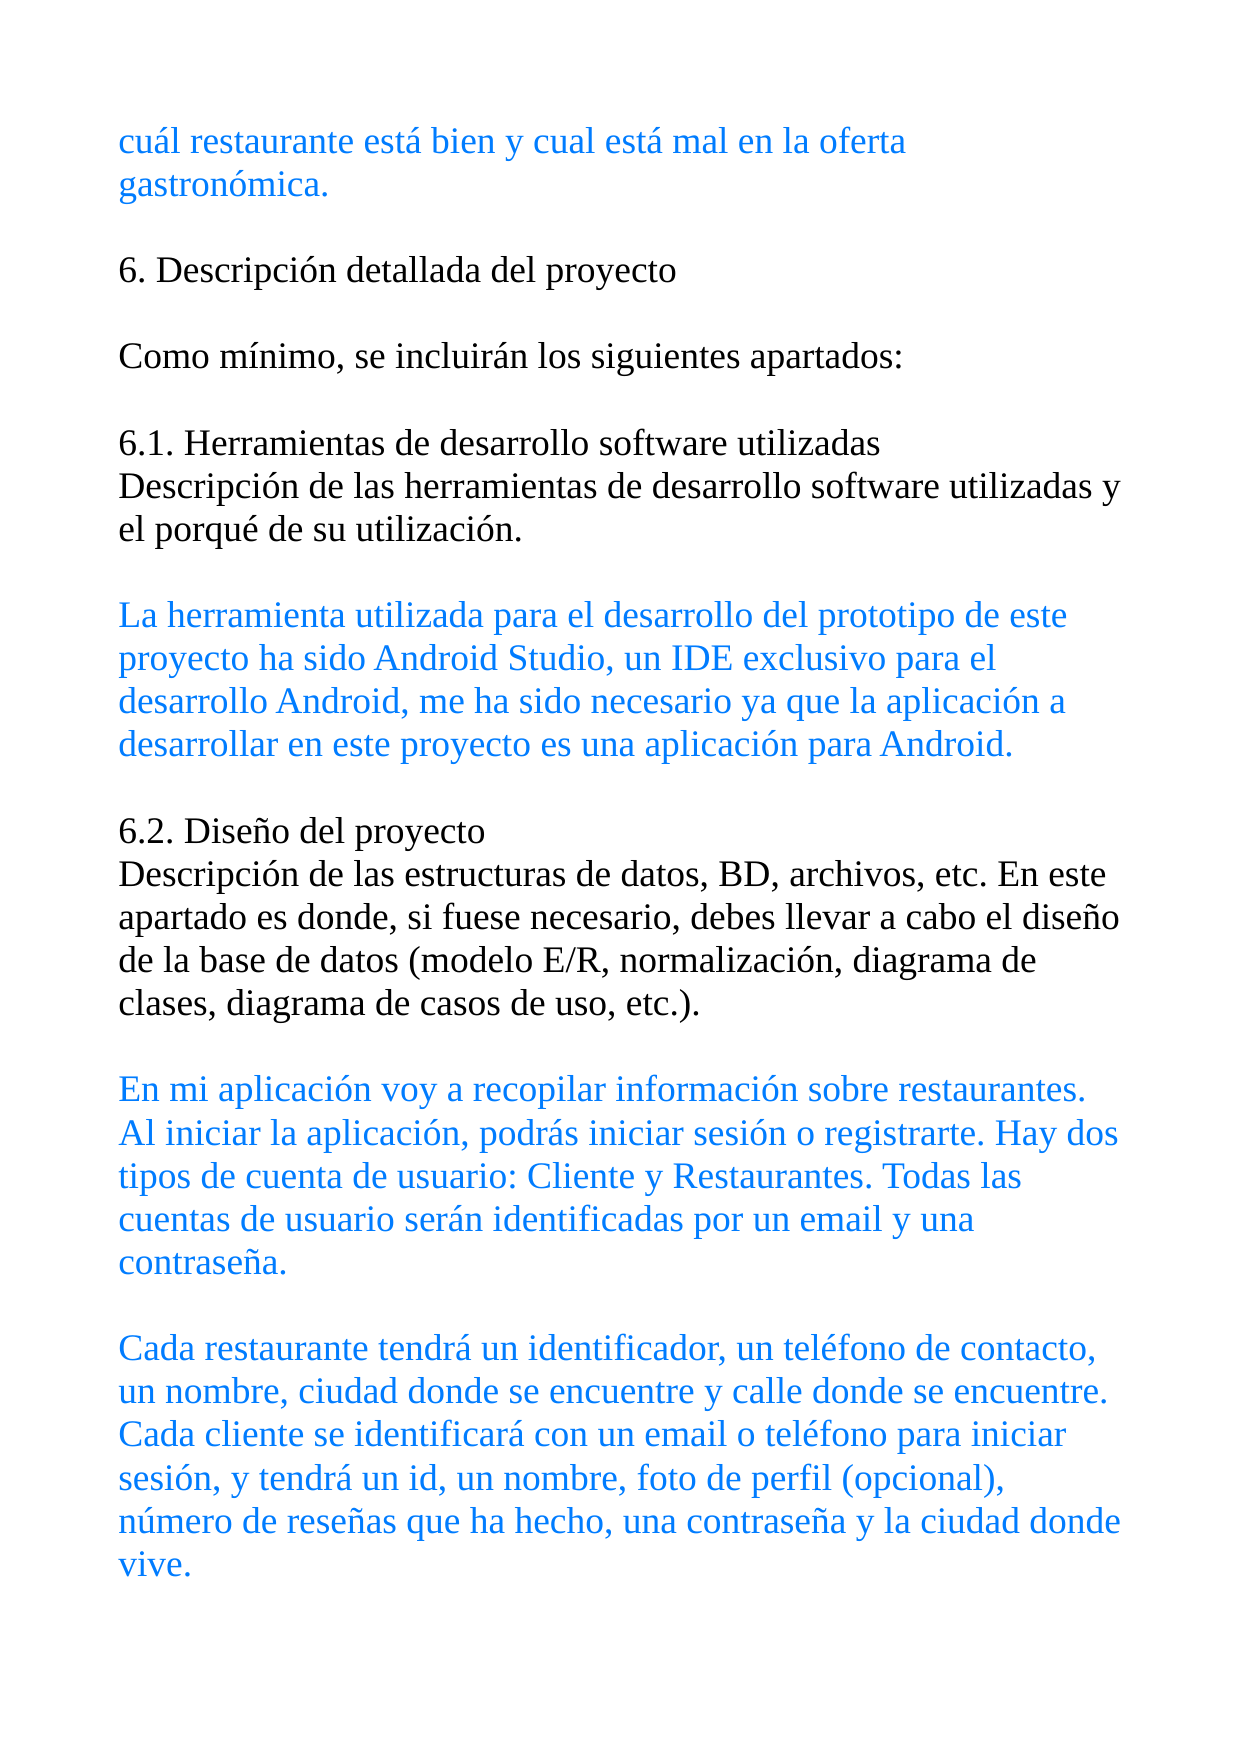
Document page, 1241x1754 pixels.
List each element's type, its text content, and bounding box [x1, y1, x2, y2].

text En mi aplicación voy a recopilar información sobre restaurantes. Al iniciar la aplicación, podrás iniciar sesión o registrarte. Hay dos tipos de cuenta de usuario: Cliente y Restaurantes. Todas las cuentas de usuario serán identificadas por un email y una contraseña. [118, 1067, 1122, 1282]
text 6. Descripción detallada del proyecto [118, 247, 1122, 291]
text 6.1. Herramientas de desarrollo software utilizadas [118, 420, 1122, 463]
text Cada restaurante tendrá un identificador, un teléfono de contacto, un nombre, ciudad donde se encuentre y calle donde se encuentre. [118, 1326, 1122, 1412]
text Cada cliente se identificará con un email o teléfono para iniciar sesión, y tendrá un id, un nombre, foto de perfil (opcional), número de reseñas que ha hecho, una contraseña y la ciudad donde vive. [118, 1412, 1122, 1584]
text Como mínimo, se incluirán los siguientes apartados: [118, 334, 1122, 377]
text Descripción de las estructuras de datos, BD, archivos, etc. En este apartado es donde, si fuese necesario, debes llevar a cabo el diseño de la base de datos (modelo E/R, normalización, diagrama de clases, diagrama de casos de uso, etc.). [118, 851, 1122, 1024]
text 6.2. Diseño del proyecto [118, 808, 1122, 851]
text cuál restaurante está bien y cual está mal en la oferta gastronómica. [118, 118, 1122, 204]
text La herramienta utilizada para el desarrollo del prototipo de este proyecto ha sido Android Studio, un IDE exclusivo para el desarrollo Android, me ha sido necesario ya que la aplicación a desarrollar en este proyecto es una aplicación para Android. [118, 592, 1122, 765]
text Descripción de las herramientas de desarrollo software utilizadas y el porqué de su utilización. [118, 463, 1122, 549]
